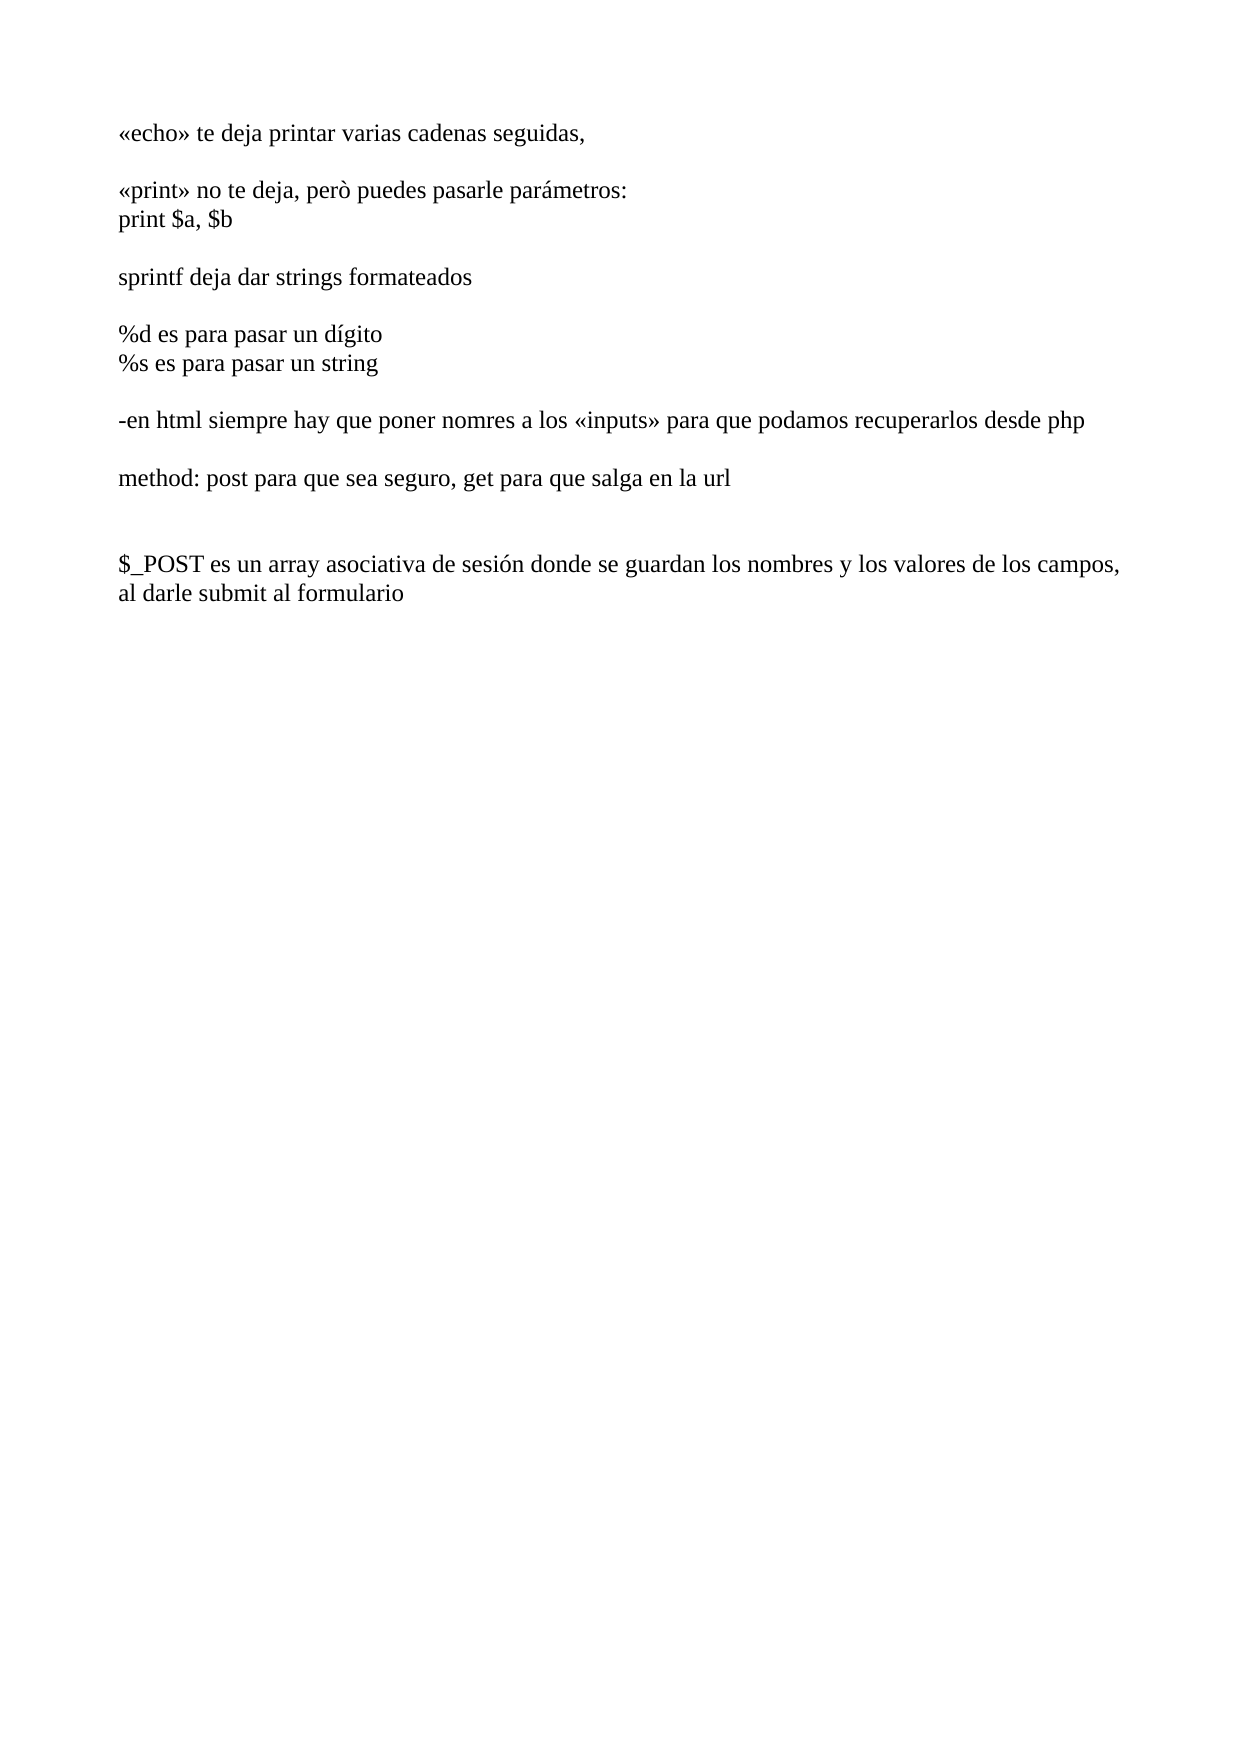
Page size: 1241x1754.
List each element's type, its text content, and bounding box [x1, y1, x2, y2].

text $_POST es un array asociativa de sesión donde se guardan los nombres y los valores de los campos, al darle submit al formulario [118, 549, 1122, 607]
text «print» no te deja, però puedes pasarle parámetros: [118, 176, 1122, 204]
text sprintf deja dar strings formateados [118, 262, 1122, 291]
text print $a, $b [118, 204, 1122, 233]
text «echo» te deja printar varias cadenas seguidas, [118, 118, 1122, 147]
text method: post para que sea seguro, get para que salga en la url [118, 463, 1122, 492]
text -en html siempre hay que poner nomres a los «inputs» para que podamos recuperarlos desde php [118, 406, 1122, 434]
text %s es para pasar un string [118, 348, 1122, 377]
text %d es para pasar un dígito [118, 319, 1122, 348]
